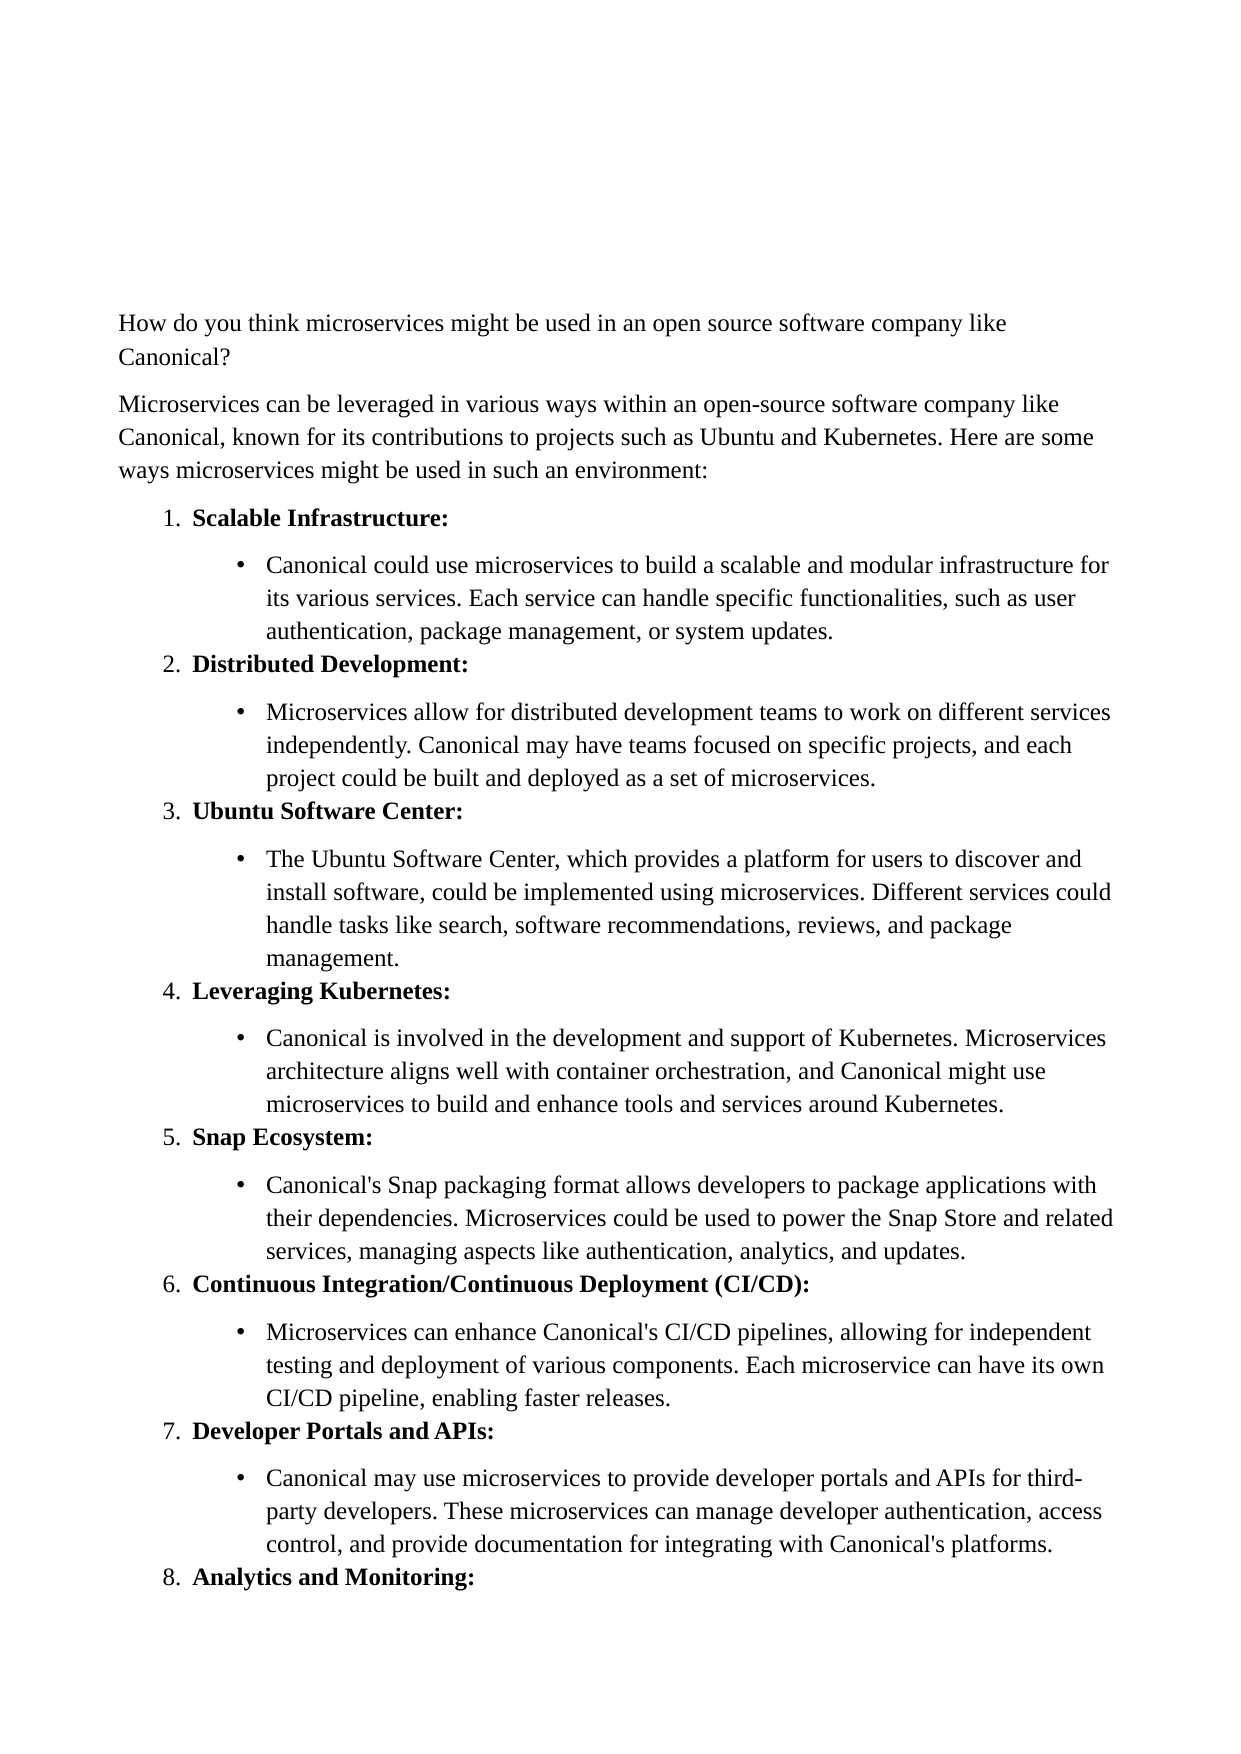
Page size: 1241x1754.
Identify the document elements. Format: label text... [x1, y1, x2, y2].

list Microservices allow for distributed development teams to work on different services independently. Canonical may have teams focused on specific projects, and each project could be built and deployed as a set of microservices. [236, 697, 1122, 792]
list Snap Ecosystem: [162, 1122, 1122, 1151]
list The Ubuntu Software Center, which provides a platform for users to discover and install software, could be implemented using microservices. Different services could handle tasks like search, software recommendations, reviews, and package management. [236, 844, 1122, 972]
list Distributed Development: [162, 649, 1122, 678]
list Analytics and Monitoring: [162, 1562, 1122, 1591]
list Microservices can enhance Canonical's CI/CD pipelines, allowing for independent testing and deployment of various components. Each microservice can have its own CI/CD pipeline, enabling faster releases. [236, 1317, 1122, 1412]
list Leveraging Kubernetes: [162, 976, 1122, 1004]
list Ubuntu Software Center: [162, 796, 1122, 825]
list Developer Portals and APIs: [162, 1416, 1122, 1444]
list Canonical's Snap packaging format allows developers to package applications with their dependencies. Microservices could be used to power the Snap Store and related services, managing aspects like authentication, analytics, and updates. [236, 1170, 1122, 1265]
list Canonical is involved in the development and support of Kubernetes. Microservices architecture aligns well with container orchestration, and Canonical might use microservices to build and enhance tools and services around Kubernetes. [236, 1023, 1122, 1118]
list Canonical may use microservices to provide developer portals and APIs for third-party developers. These microservices can manage developer authentication, access control, and provide documentation for integrating with Canonical's platforms. [236, 1463, 1122, 1558]
list Canonical could use microservices to build a scalable and modular infrastructure for its various services. Each service can handle specific functionalities, such as user authentication, package management, or system updates. [236, 550, 1122, 645]
text Microservices can be leveraged in various ways within an open-source software company like Canonical, known for its contributions to projects such as Ubuntu and Kubernetes. Here are some ways microservices might be used in such an environment: [118, 389, 1122, 484]
list Scalable Infrastructure: [162, 503, 1122, 532]
list Continuous Integration/Continuous Deployment (CI/CD): [162, 1269, 1122, 1298]
text How do you think microservices might be used in an open source software company like Canonical? [118, 308, 1122, 370]
